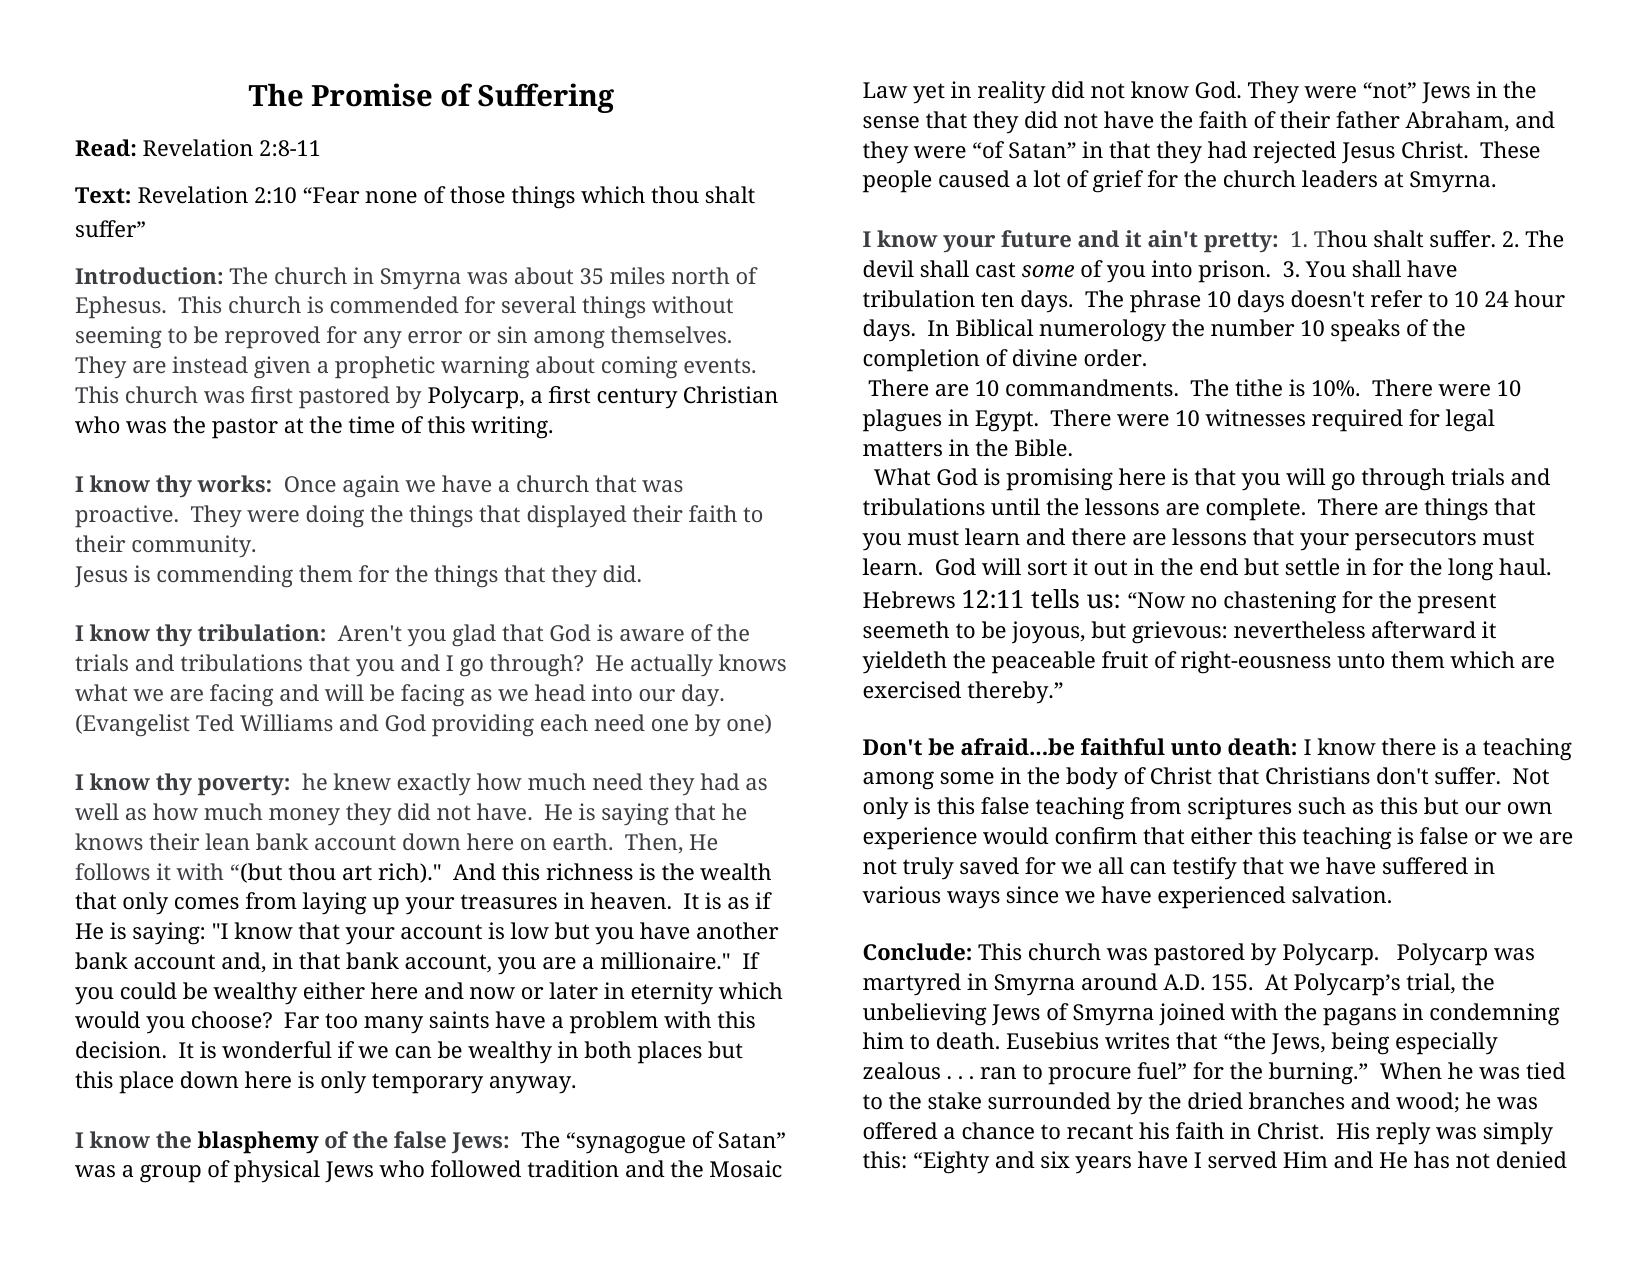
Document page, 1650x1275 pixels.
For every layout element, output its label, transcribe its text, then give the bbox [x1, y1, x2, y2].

text I know thy tribulation: Aren't you glad that God is aware of the trials and tribulations that you and I go through? He actually knows what we are facing and will be facing as we head into our day. (Evangelist Ted Williams and God providing each need one by one) [75, 618, 787, 737]
text Conclude: This church was pastored by Polycarp. Polycarp was martyred in Smyrna around A.D. 155. At Polycarp’s trial, the unbelieving Jews of Smyrna joined with the pagans in condemning him to death. Eusebius writes that “the Jews, being especially zealous . . . ran to procure fuel” for the burning.” When he was tied to the stake surrounded by the dried branches and wood; he was offered a chance to recant his faith in Christ. His reply was simply this: “Eighty and six years have I served Him and He has not denied [862, 937, 1575, 1175]
text There are 10 commandments. The tithe is 10%. There were 10 plagues in Egypt. There were 10 witnesses required for legal matters in the Bible. [862, 373, 1575, 462]
text Don't be afraid...be faithful unto death: I know there is a teaching among some in the body of Christ that Christians don't suffer. Not only is this false teaching from scriptures such as this but our own experience would confirm that either this teaching is false or we are not truly saved for we all can testify that we have suffered in various ways since we have experienced salvation. [862, 732, 1575, 910]
text Introduction: The church in Smyrna was about 35 miles north of Ephesus. This church is commended for several things without seeming to be reproved for any error or sin among themselves. They are instead given a prophetic warning about coming events. This church was first pastored by Polycarp, a first century Christian who was the pastor at the time of this writing. [75, 261, 787, 439]
text Text: Revelation 2:10 “Fear none of those things which thou shalt suffer” [75, 180, 787, 244]
text I know the blasphemy of the false Jews: The “synagogue of Satan” was a group of physical Jews who followed tradition and the Mosaic [75, 1124, 787, 1184]
text I know thy works: Once again we have a church that was proactive. They were doing the things that displayed their faith to their community. [75, 469, 787, 558]
text Read: Revelation 2:8-11 [75, 133, 787, 163]
text Jesus is commending them for the things that they did. [75, 558, 787, 588]
text The Promise of Suffering [75, 75, 787, 115]
text Law yet in reality did not know God. They were “not” Jews in the sense that they did not have the faith of their father Abraham, and they were “of Satan” in that they had rejected Jesus Christ. These people caused a lot of grief for the church leaders at Smyrna. [862, 75, 1575, 194]
text I know thy poverty: he knew exactly how much need they had as well as how much money they did not have. He is saying that he knows their lean bank account down here on earth. Then, He follows it with “(but thou art rich)." And this richness is the wealth that only comes from laying up your treasures in heaven. It is as if He is saying: "I know that your account is low but you have another bank account and, in that bank account, you are a millionaire." If you could be wealthy either here and now or later in eternity which would you choose? Far too many saints have a problem with this decision. It is wonderful if we can be wealthy in both places but this place down here is only temporary anyway. [75, 767, 787, 1095]
text I know your future and it ain't pretty: 1. Thou shalt suffer. 2. The devil shall cast some of you into prison. 3. You shall have tribulation ten days. The phrase 10 days doesn't refer to 10 24 hour days. In Biblical numerology the number 10 speaks of the completion of divine order. [862, 224, 1575, 373]
text What God is promising here is that you will go through trials and tribulations until the lessons are complete. There are things that you must learn and there are lessons that your persecutors must learn. God will sort it out in the end but settle in for the long haul. Hebrews 12:11 tells us: “Now no chastening for the present seemeth to be joyous, but grievous: nevertheless afterward it yieldeth the peaceable fruit of right-eousness unto them which are exercised thereby.” [862, 462, 1575, 705]
